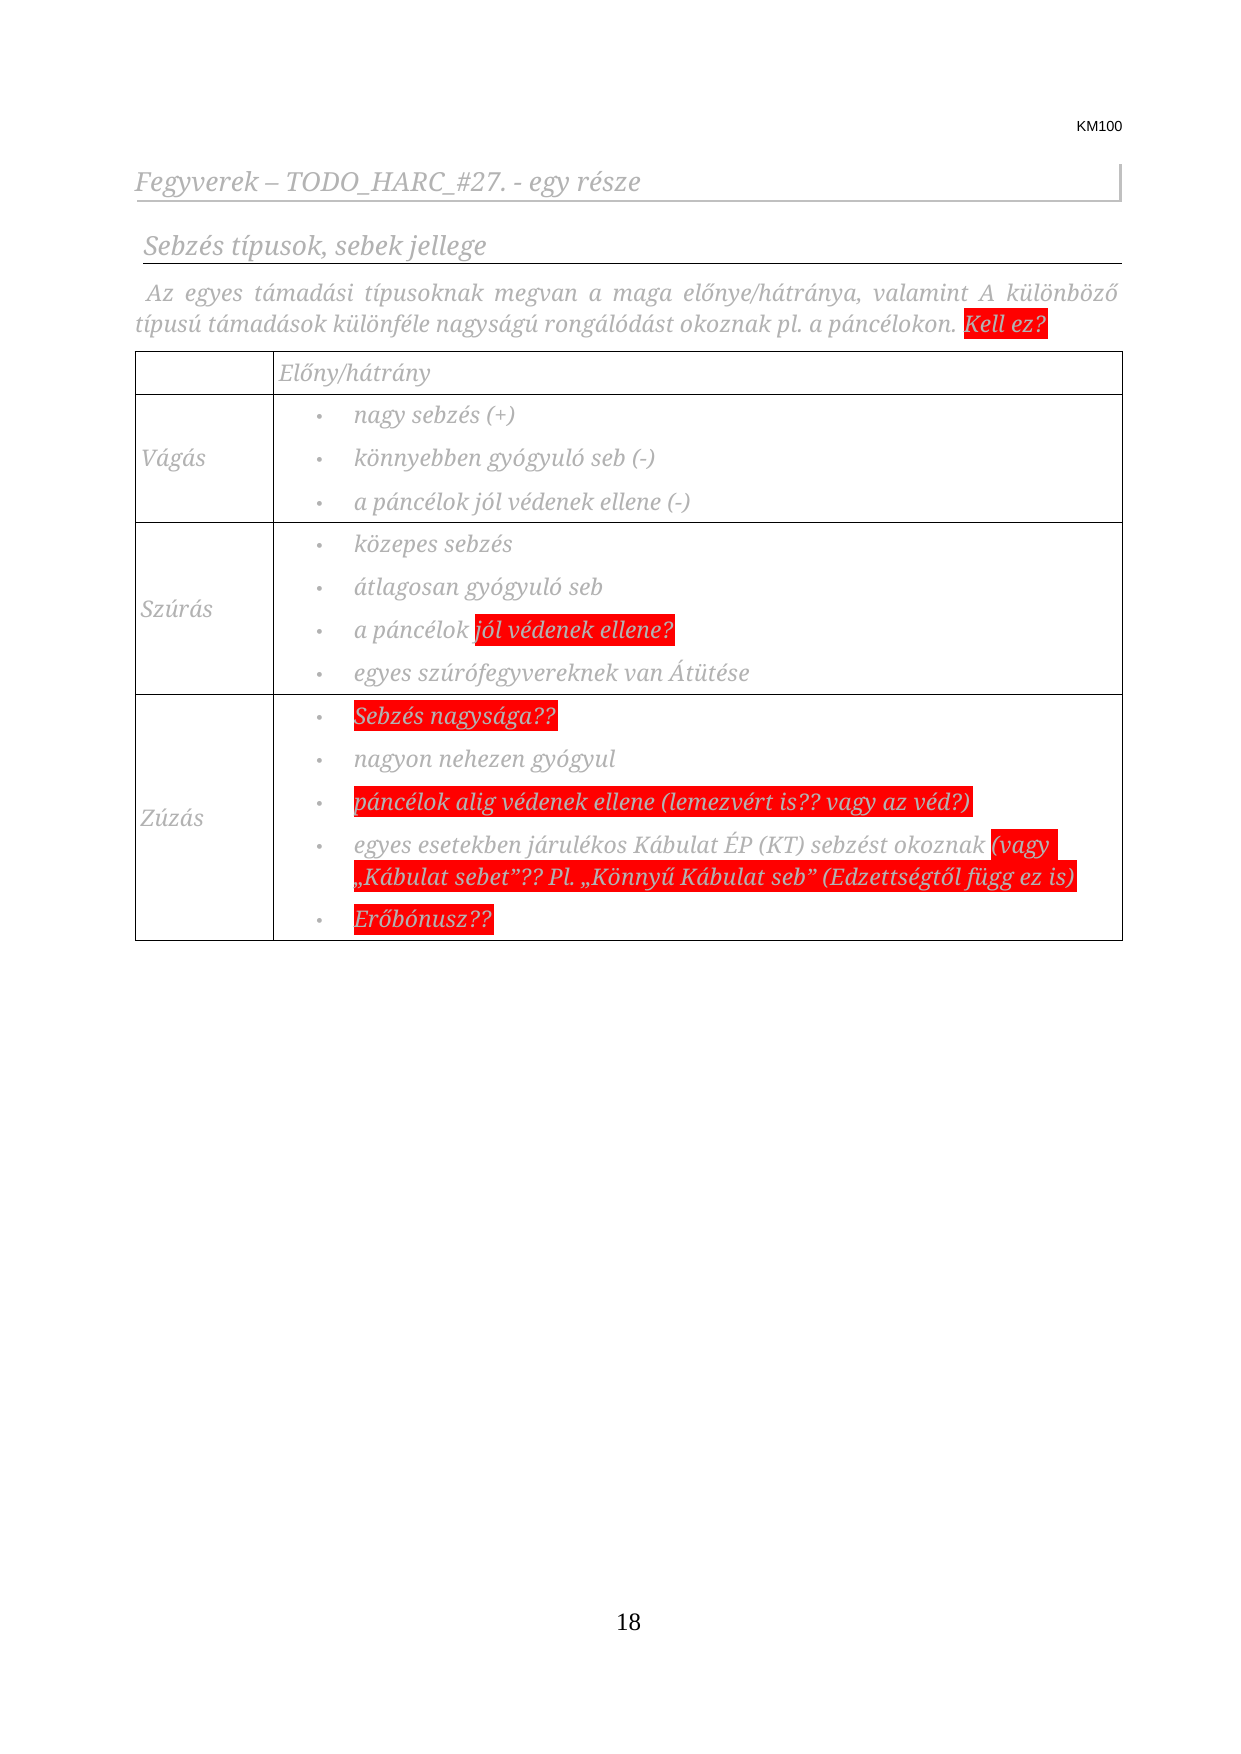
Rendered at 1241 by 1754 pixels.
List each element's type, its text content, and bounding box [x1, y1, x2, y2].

table_header Előny/hátrány [274, 352, 1122, 394]
table_cell Zúzás [136, 695, 273, 940]
table_cell Szúrás [136, 523, 273, 694]
table_header [136, 352, 273, 394]
table_cell nagy sebzés (+) könnyebben gyógyuló seb (-) a páncélok jól védenek ellene (-) [274, 395, 1122, 522]
table_cell Sebzés nagysága?? nagyon nehezen gyógyul páncélok alig védenek ellene (lemezvért is?? vagy az véd?) egyes esetekben járulékos Kábulat ÉP (KT) sebzést okoznak (vagy „Kábulat sebet”?? Pl. „Könnyű Kábulat seb” (Edzettségtől függ ez is) Erőbónusz?? [274, 695, 1122, 940]
subtitle Sebzés típusok, sebek jellege [143, 227, 1122, 263]
text Az egyes támadási típusoknak megvan a maga előnye/hátránya, valamint A különböző típusú támadások különféle nagyságú rongálódást okoznak pl. a páncélokon. Kell ez? [134, 276, 1122, 339]
table_cell közepes sebzés átlagosan gyógyuló seb a páncélok jól védenek ellene? egyes szúrófegyvereknek van Átütése [274, 523, 1122, 694]
table_cell Vágás [136, 395, 273, 522]
subtitle Fegyverek – TODO_HARC_#27. - egy része [134, 164, 1119, 199]
